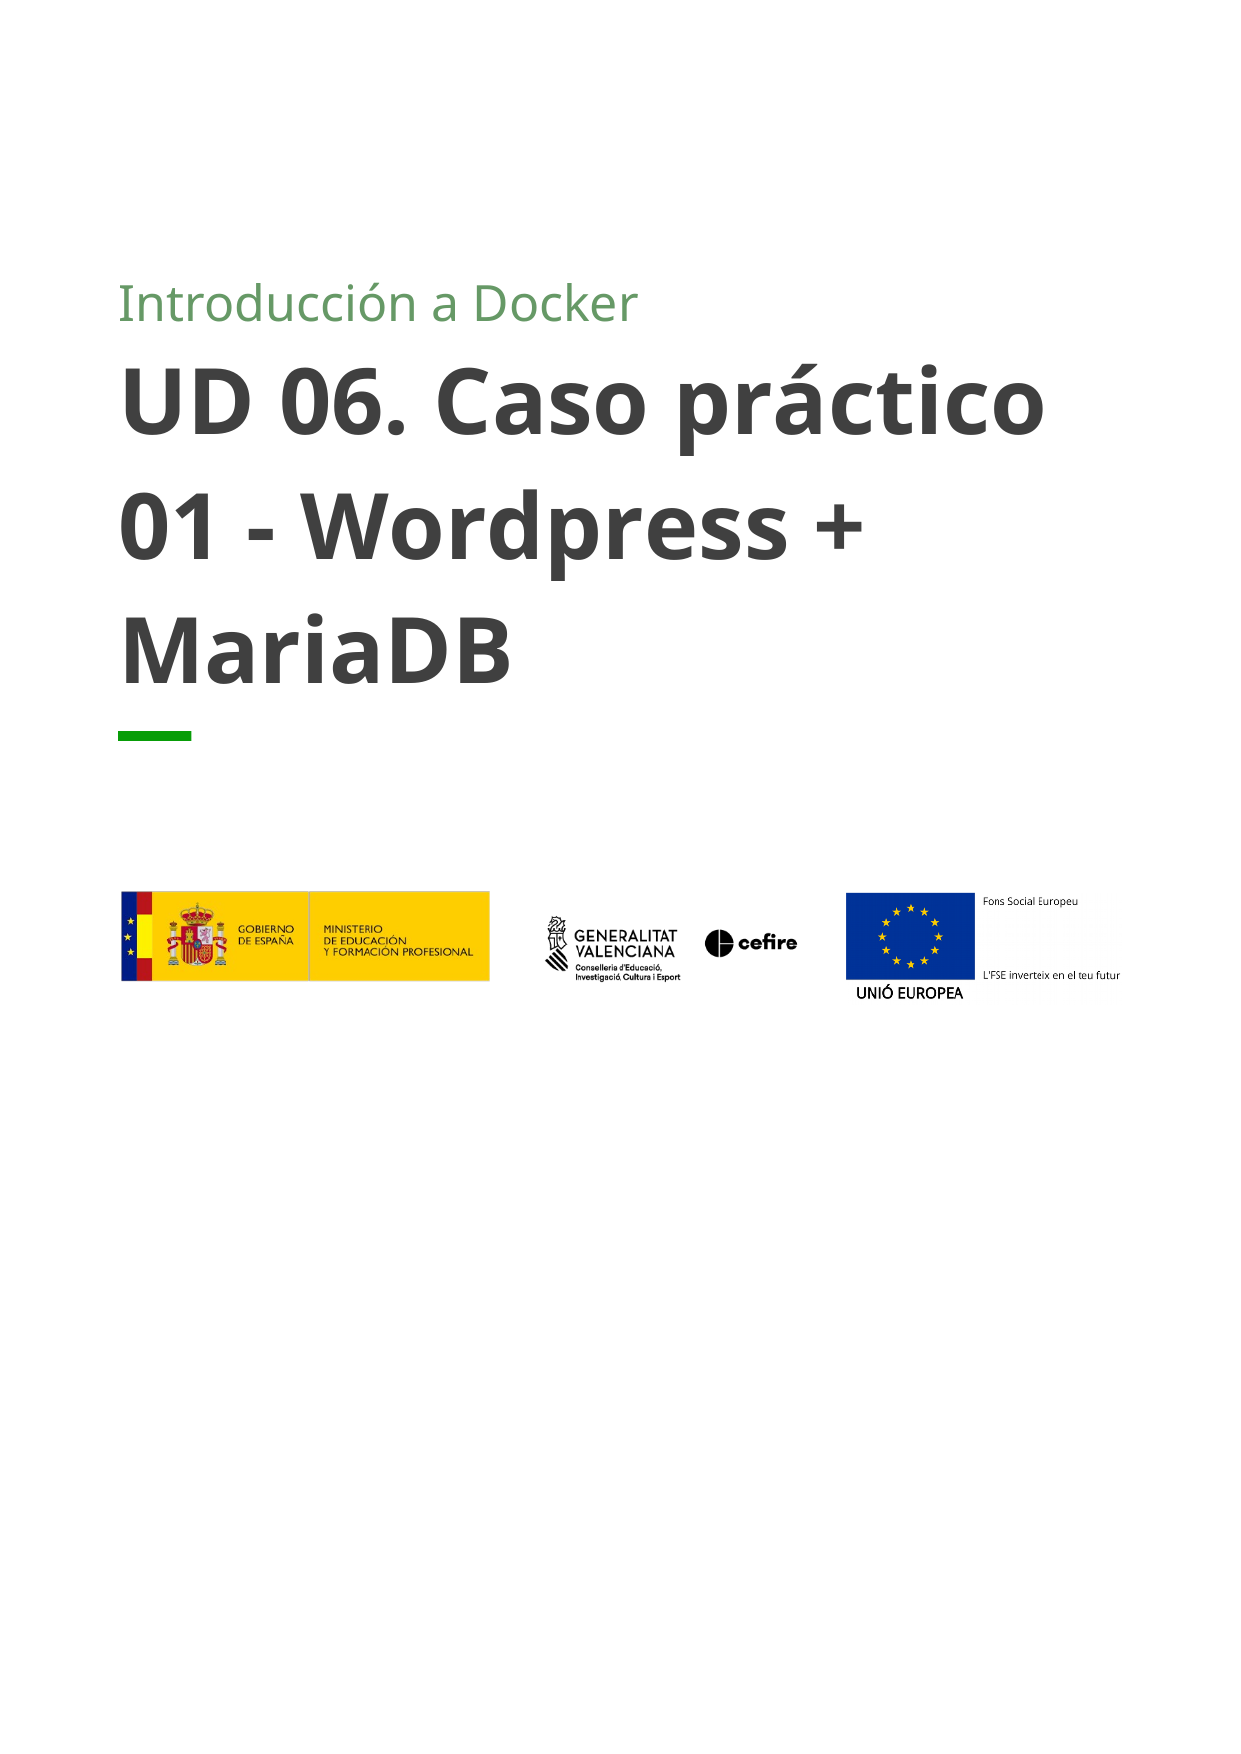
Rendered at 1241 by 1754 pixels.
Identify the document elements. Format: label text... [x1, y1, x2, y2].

title Introducción a Docker UD 06. Caso práctico 01 - Wordpress + MariaDB [118, 268, 1122, 711]
picture [118, 731, 192, 741]
picture [118, 885, 1123, 1005]
